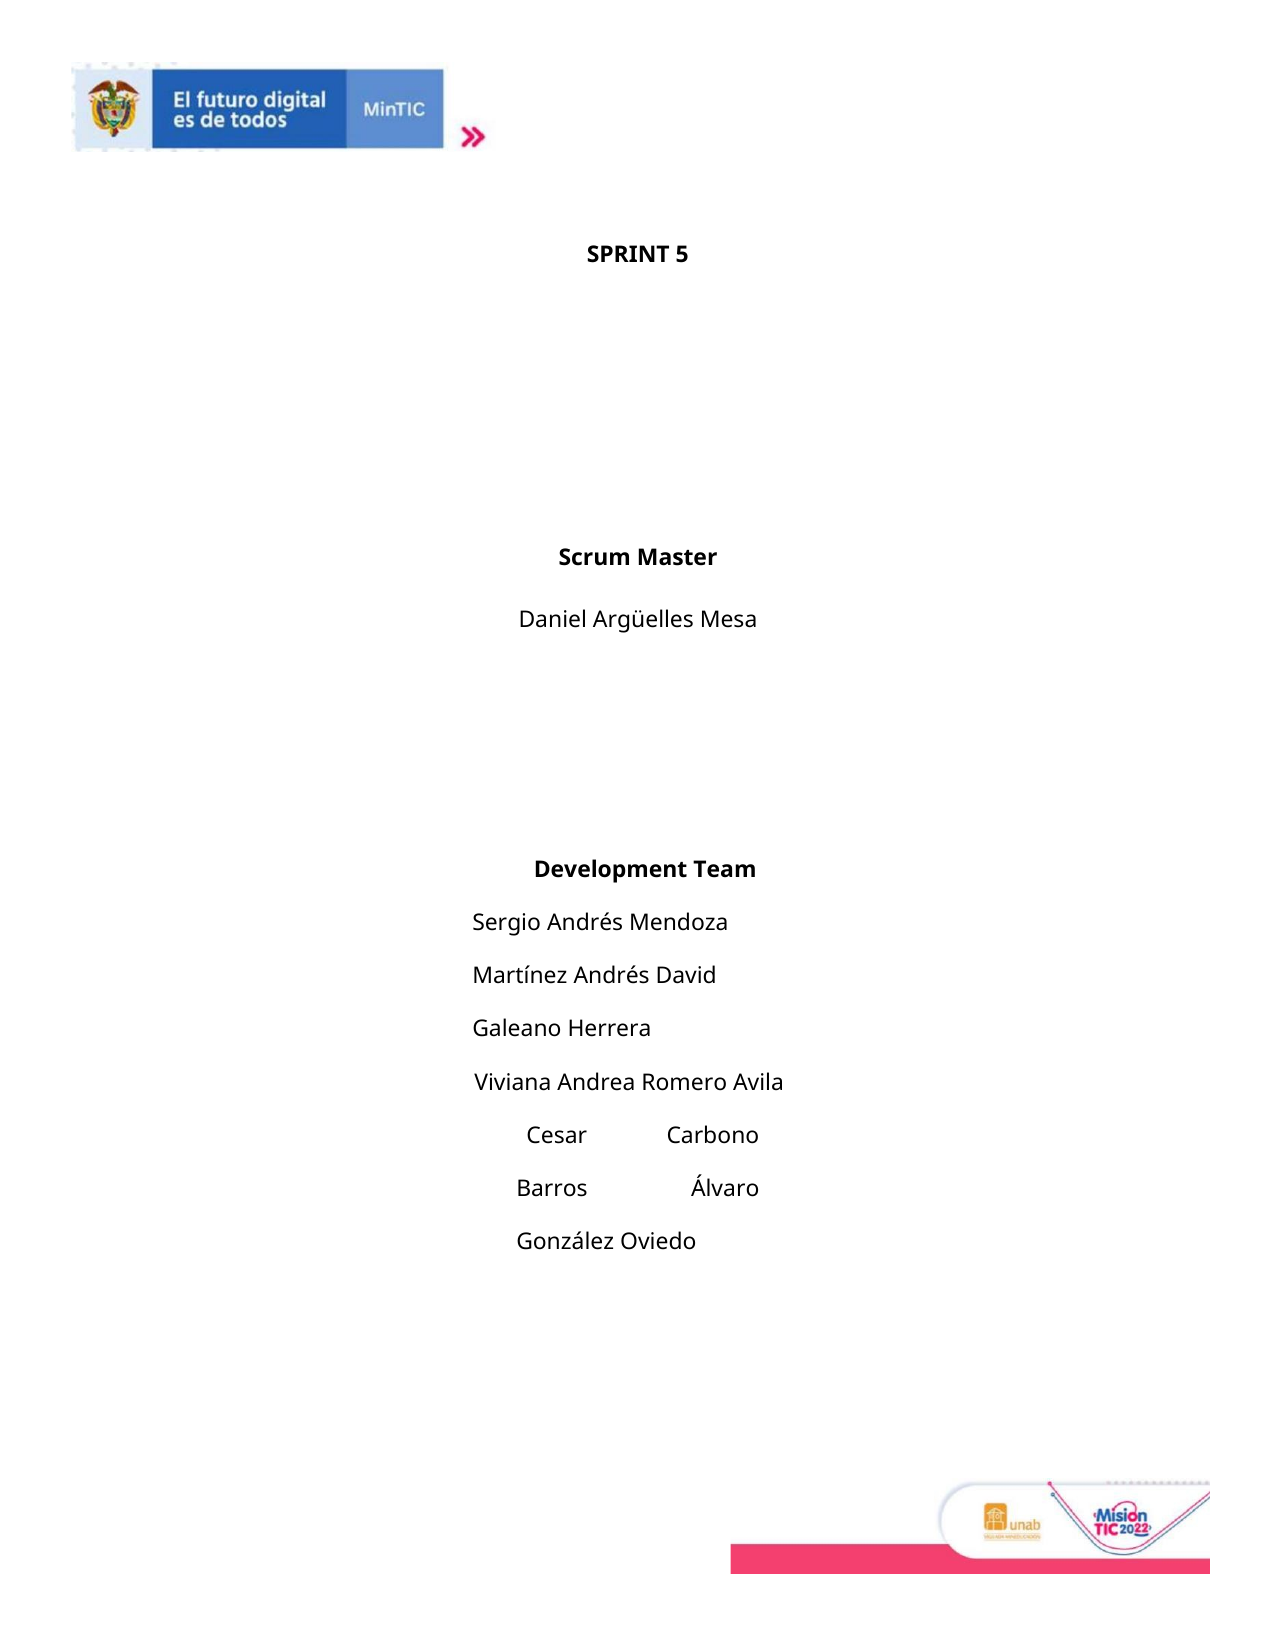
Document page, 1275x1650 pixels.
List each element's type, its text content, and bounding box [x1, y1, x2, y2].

text Daniel Argüelles Mesa [488, 603, 787, 634]
text Viviana Andrea Romero Avila [379, 1066, 804, 1097]
text Cesar Carbono Barros Álvaro González Oviedo [516, 1119, 759, 1256]
text Scrum Master [488, 541, 787, 572]
subtitle SPRINT 5 [488, 237, 787, 269]
text Development Team Sergio Andrés Mendoza Martínez Andrés David Galeano Herrera [472, 853, 804, 1043]
picture [730, 1478, 1210, 1574]
picture [71, 62, 496, 152]
